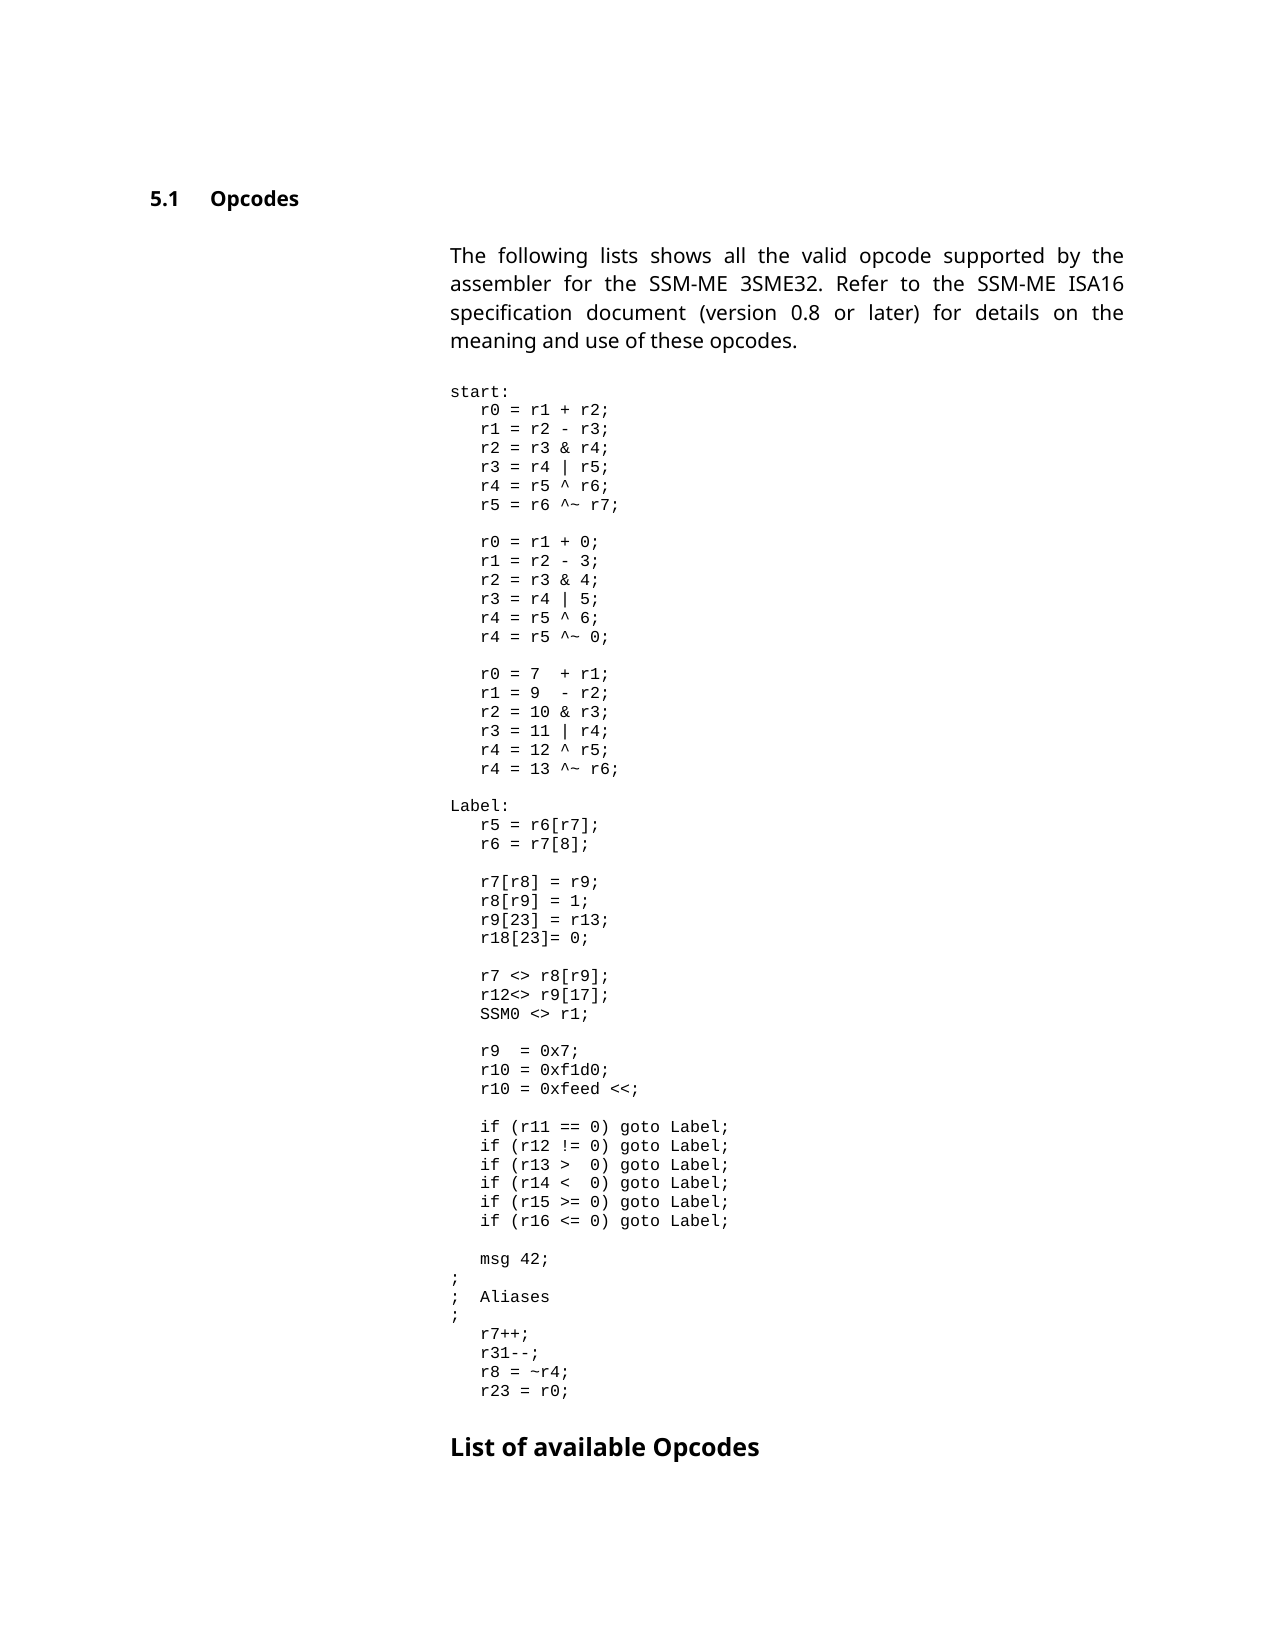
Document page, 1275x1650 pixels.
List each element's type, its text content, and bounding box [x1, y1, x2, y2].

text r9 = 0x7; [450, 1043, 1125, 1062]
text r7++; [450, 1326, 1125, 1345]
text r4 = r5 ^ r6; [450, 477, 1125, 496]
text if (r14 < 0) goto Label; [450, 1175, 1125, 1194]
text ; [450, 1269, 1125, 1288]
text msg 42; [450, 1250, 1125, 1269]
text r23 = r0; [450, 1382, 1125, 1401]
text r8 = ~r4; [450, 1363, 1125, 1382]
text r0 = r1 + r2; [450, 402, 1125, 421]
text if (r13 > 0) goto Label; [450, 1156, 1125, 1175]
text SSM0 <> r1; [450, 1005, 1125, 1024]
text r0 = r1 + 0; [450, 534, 1125, 553]
text r4 = 13 ^~ r6; [450, 760, 1125, 779]
text r5 = r6 ^~ r7; [450, 496, 1125, 515]
text r12<> r9[17]; [450, 986, 1125, 1005]
text r3 = r4 | r5; [450, 458, 1125, 477]
text r5 = r6[r7]; [450, 817, 1125, 836]
text r0 = 7 + r1; [450, 666, 1125, 685]
text ; Aliases [450, 1288, 1125, 1307]
text r7 <> r8[r9]; [450, 968, 1125, 986]
text r4 = 12 ^ r5; [450, 741, 1125, 760]
text r18[23]= 0; [450, 930, 1125, 949]
text ; [450, 1307, 1125, 1326]
text r9[23] = r13; [450, 911, 1125, 930]
text r8[r9] = 1; [450, 892, 1125, 911]
text if (r16 <= 0) goto Label; [450, 1213, 1125, 1232]
text r1 = 9 - r2; [450, 685, 1125, 704]
text r2 = r3 & r4; [450, 440, 1125, 458]
text start: [450, 383, 1125, 402]
text Label: [450, 798, 1125, 817]
text r1 = r2 - 3; [450, 553, 1125, 572]
text r3 = 11 | r4; [450, 722, 1125, 741]
text r4 = r5 ^~ 0; [450, 628, 1125, 647]
text r31--; [450, 1345, 1125, 1363]
text The following lists shows all the valid opcode supported by the assembler for the SSM-ME 3SME32. Refer to the SSM-ME ISA16 specification document (version 0.8 or later) for details on the meaning and use of these opcodes. [450, 241, 1125, 355]
text if (r12 != 0) goto Label; [450, 1137, 1125, 1156]
text r10 = 0xf1d0; [450, 1062, 1125, 1081]
text r1 = r2 - r3; [450, 421, 1125, 440]
text r4 = r5 ^ 6; [450, 609, 1125, 628]
text if (r11 == 0) goto Label; [450, 1118, 1125, 1137]
text if (r15 >= 0) goto Label; [450, 1194, 1125, 1213]
subtitle Opcodes [150, 184, 1125, 212]
text r10 = 0xfeed <<; [450, 1081, 1125, 1099]
text r6 = r7[8]; [450, 836, 1125, 854]
text r3 = r4 | 5; [450, 591, 1125, 609]
text r7[r8] = r9; [450, 873, 1125, 892]
text r2 = 10 & r3; [450, 704, 1125, 722]
text r2 = r3 & 4; [450, 572, 1125, 591]
text List of available Opcodes [450, 1430, 1125, 1464]
